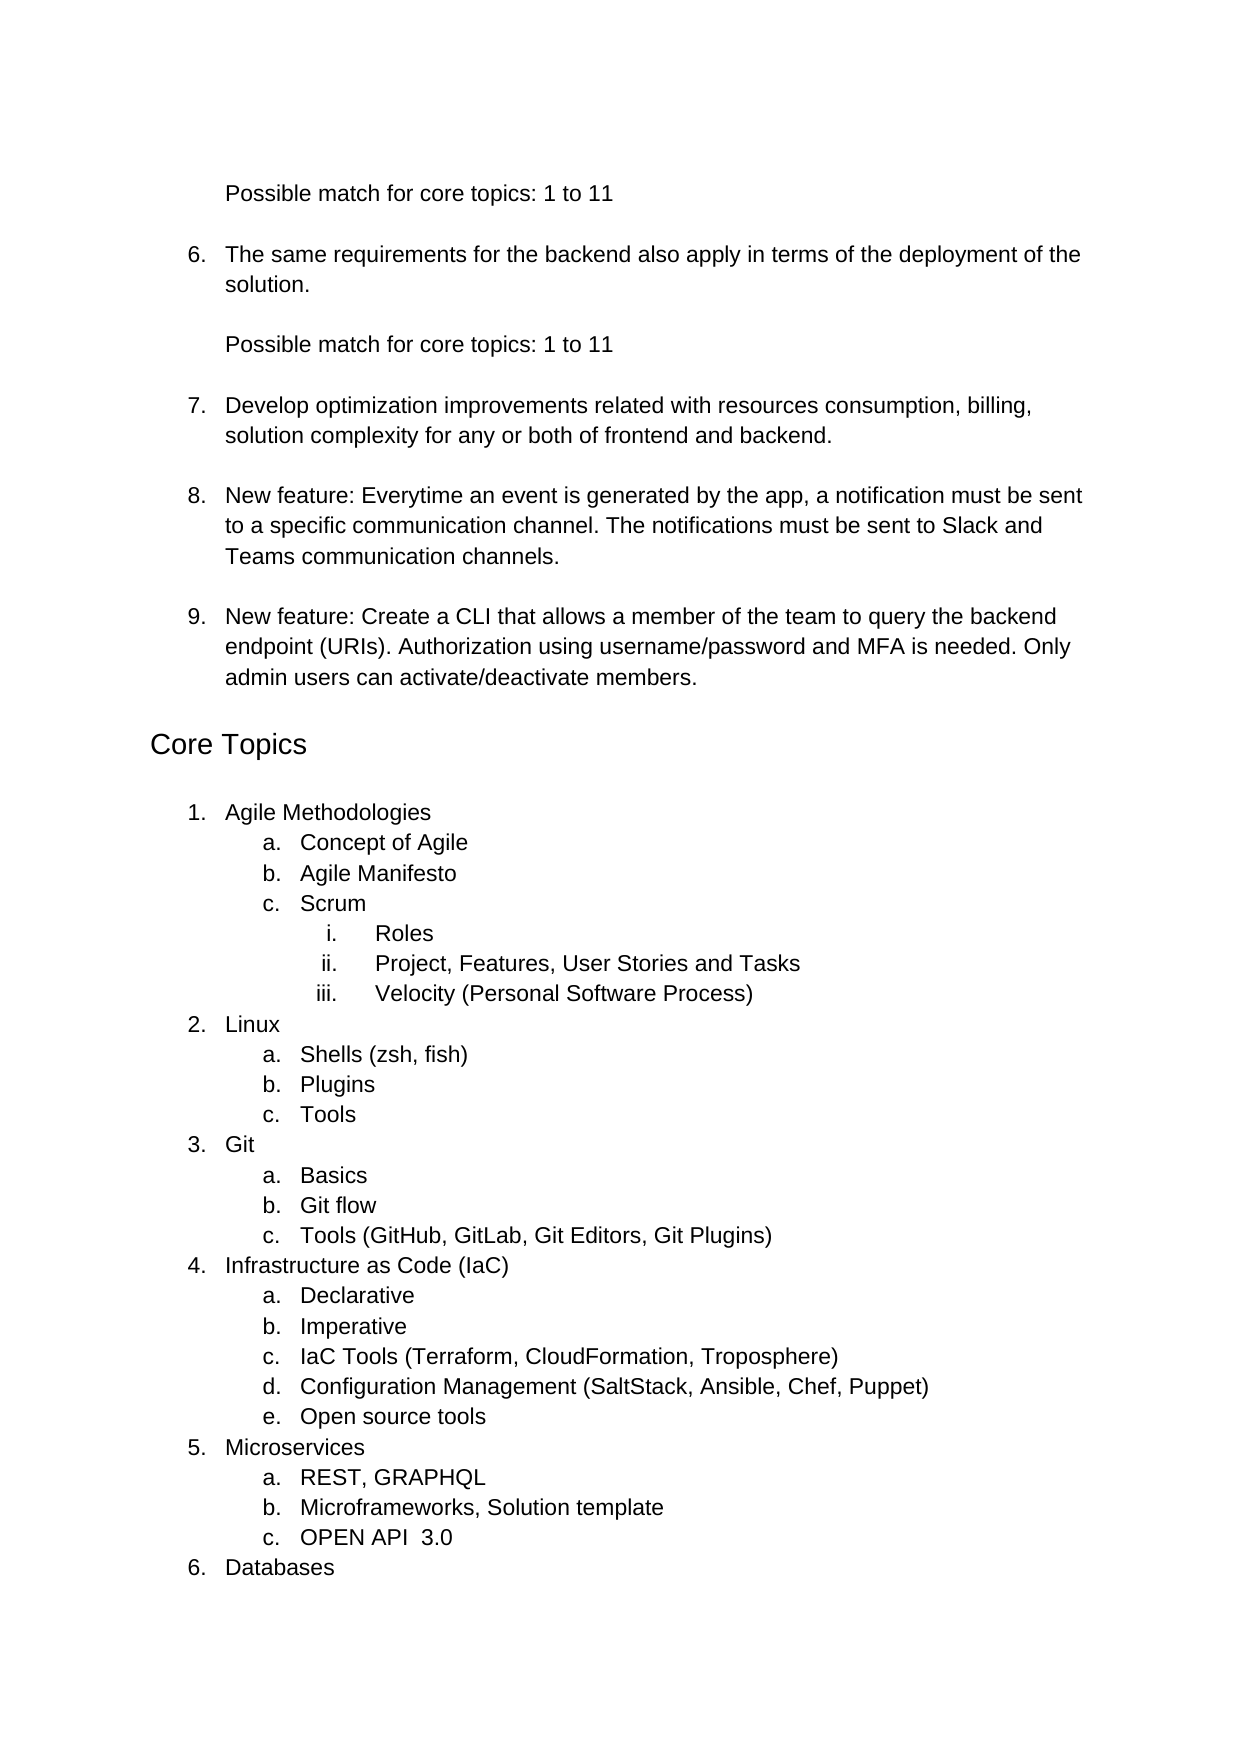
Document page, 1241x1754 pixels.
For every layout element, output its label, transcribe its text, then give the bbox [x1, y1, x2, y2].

list Infrastructure as Code (IaC) [187, 1252, 1090, 1279]
list Git flow [262, 1192, 1090, 1218]
list Configuration Management (SaltStack, Ansible, Chef, Puppet) [262, 1373, 1090, 1399]
list New feature: Create a CLI that allows a member of the team to query the backend endpoint (URIs). Authorization using username/password and MFA is needed. Only admin users can activate/deactivate members. [187, 603, 1090, 690]
list Basics [262, 1162, 1090, 1188]
list Scrum [262, 890, 1090, 916]
text Possible match for core topics: 1 to 11 [225, 331, 1090, 358]
list Declarative [262, 1282, 1090, 1309]
list Microframeworks, Solution template [262, 1494, 1090, 1520]
list The same requirements for the backend also apply in terms of the deployment of the solution. [187, 241, 1090, 297]
list Git [187, 1131, 1090, 1158]
list Roles [337, 920, 1090, 946]
list Databases [187, 1554, 1090, 1581]
list Tools (GitHub, GitLab, Git Editors, Git Plugins) [262, 1222, 1090, 1248]
list Concept of Agile [262, 829, 1090, 856]
list Project, Features, User Stories and Tasks [337, 950, 1090, 977]
list New feature: Everytime an event is generated by the app, a notification must be sent to a specific communication channel. The notifications must be sent to Slack and Teams communication channels. [187, 482, 1090, 569]
text Possible match for core topics: 1 to 11 [225, 180, 1090, 207]
list OPEN API 3.0 [262, 1524, 1090, 1551]
list Develop optimization improvements related with resources consumption, billing, solution complexity for any or both of frontend and backend. [187, 392, 1090, 448]
list Tools [262, 1101, 1090, 1128]
list IaC Tools (Terraform, CloudFormation, Troposphere) [262, 1343, 1090, 1369]
list Agile Methodologies [187, 799, 1090, 826]
list Linux [187, 1011, 1090, 1037]
list Imperative [262, 1313, 1090, 1339]
list Plugins [262, 1071, 1090, 1097]
list Microservices [187, 1433, 1090, 1460]
list Shells (zsh, fish) [262, 1041, 1090, 1067]
list Velocity (Personal Software Process) [337, 980, 1090, 1007]
list REST, GRAPHQL [262, 1464, 1090, 1490]
list Open source tools [262, 1403, 1090, 1430]
list Agile Manifesto [262, 859, 1090, 886]
subtitle Core Topics [150, 727, 1090, 761]
